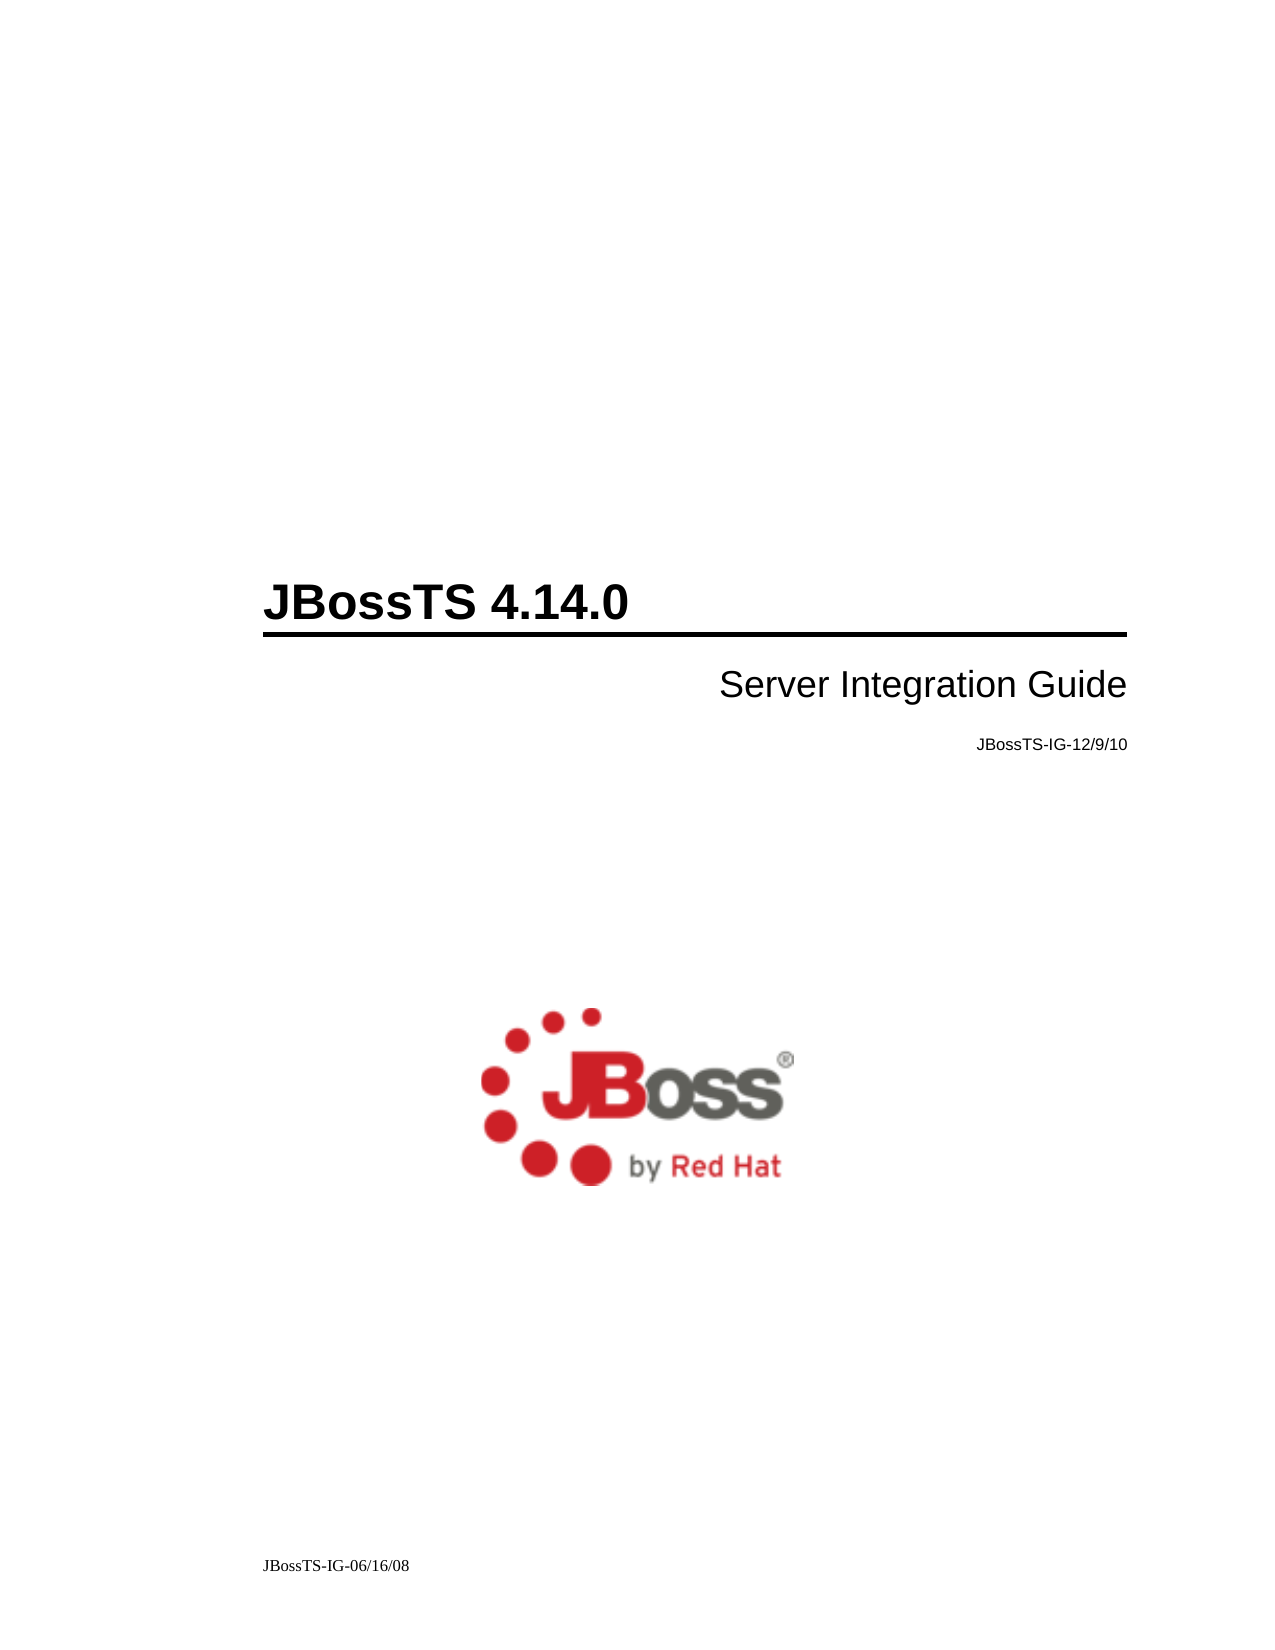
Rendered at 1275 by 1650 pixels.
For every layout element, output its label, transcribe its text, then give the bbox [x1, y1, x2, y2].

picture [481, 1008, 794, 1186]
title JBossTS 4.14.0 [263, 573, 1127, 632]
subtitle Server Integration Guide [263, 662, 1127, 706]
text JBossTS-IG-12/9/10 [263, 735, 1127, 754]
